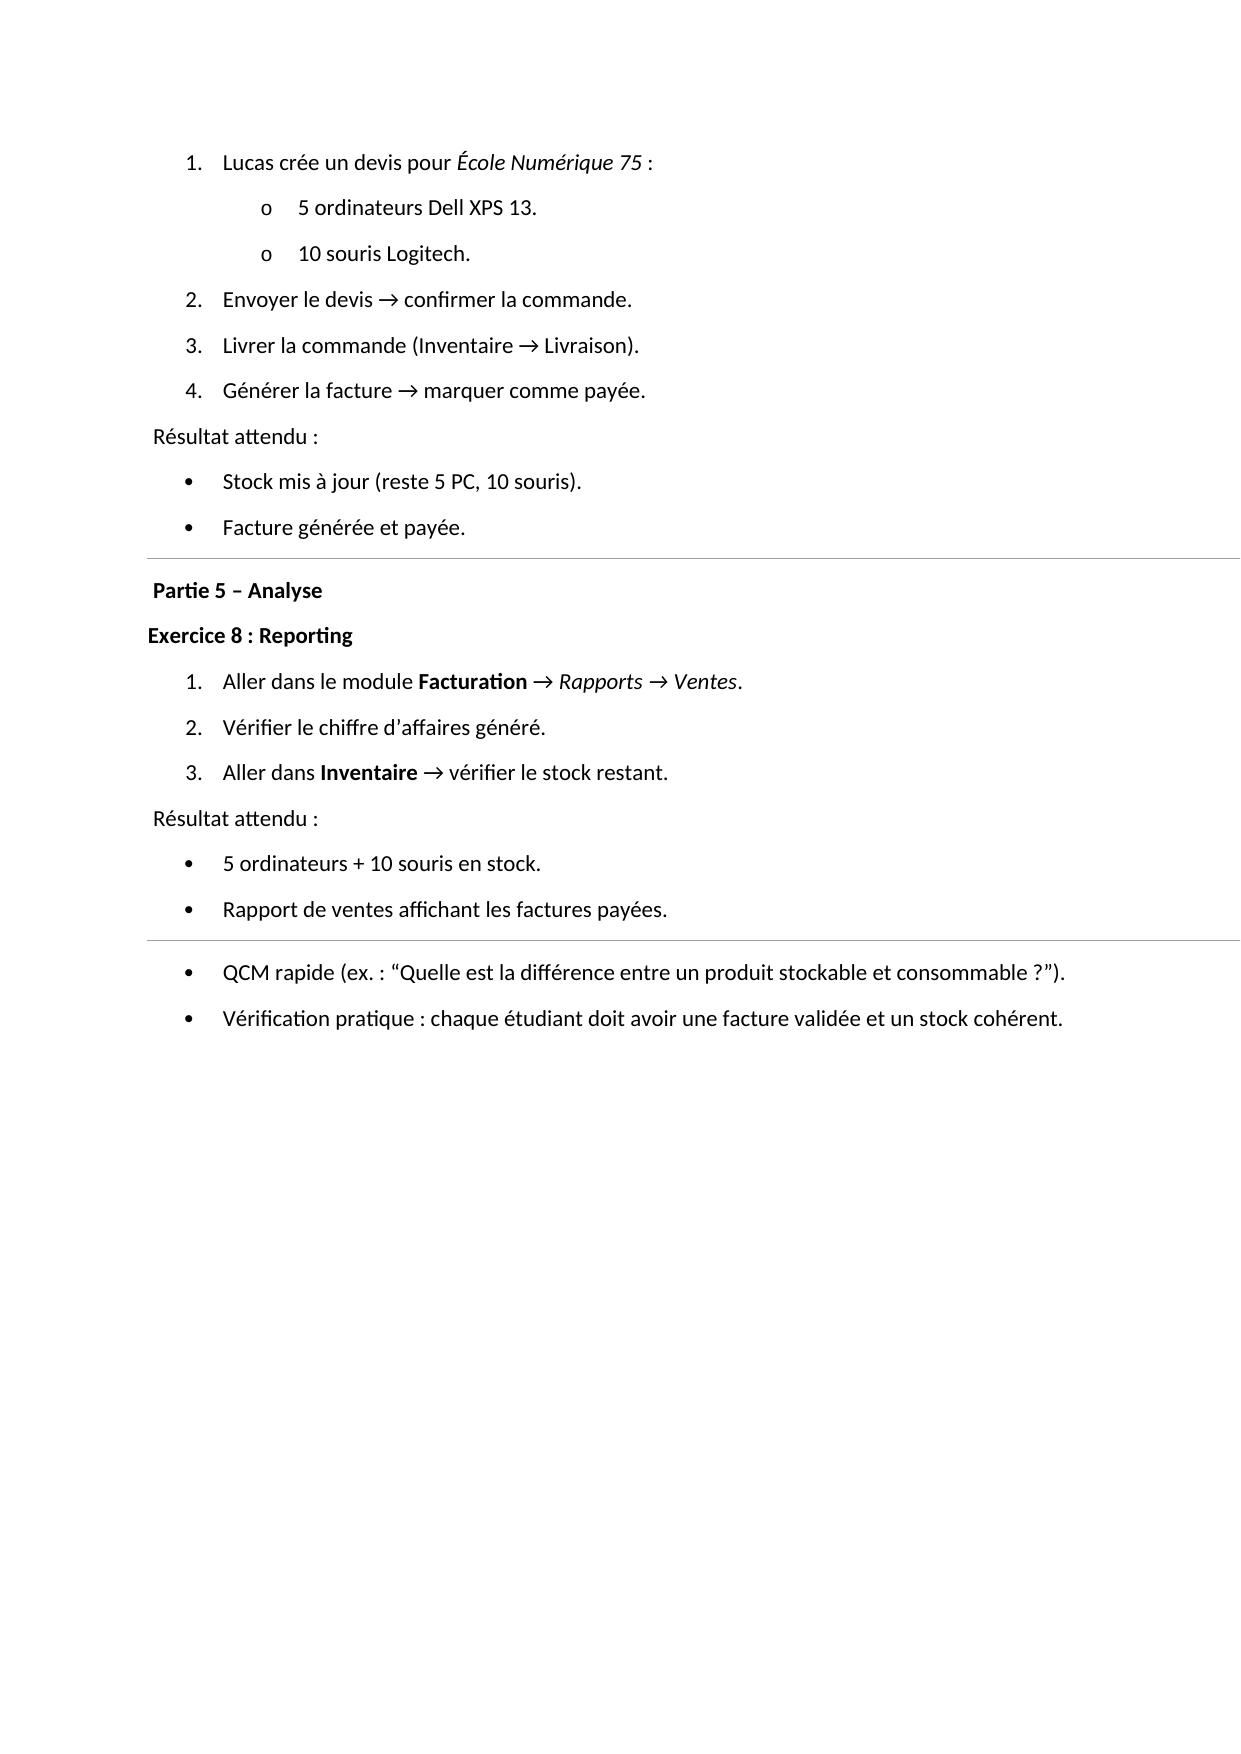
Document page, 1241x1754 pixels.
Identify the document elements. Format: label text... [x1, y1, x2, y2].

list Vérifier le chiffre d’affaires généré. [185, 713, 1093, 741]
list Stock mis à jour (reste 5 PC, 10 souris). [185, 467, 1093, 495]
list 5 ordinateurs + 10 souris en stock. [185, 849, 1093, 877]
text Partie 5 – Analyse [148, 576, 1093, 604]
list Aller dans Inventaire → vérifier le stock restant. [185, 758, 1093, 786]
list 10 souris Logitech. [260, 239, 1093, 268]
list 5 ordinateurs Dell XPS 13. [260, 193, 1093, 222]
list Lucas crée un devis pour École Numérique 75 : [185, 148, 1093, 176]
text Exercice 8 : Reporting [148, 622, 1093, 650]
list Livrer la commande (Inventaire → Livraison). [185, 331, 1093, 359]
list Vérification pratique : chaque étudiant doit avoir une facture validée et un stock cohérent. [185, 1004, 1093, 1032]
text Résultat attendu : [148, 422, 1093, 450]
text Résultat attendu : [148, 804, 1093, 832]
list Générer la facture → marquer comme payée. [185, 376, 1093, 404]
list Envoyer le devis → confirmer la commande. [185, 285, 1093, 313]
list Rapport de ventes affichant les factures payées. [185, 895, 1093, 923]
list Facture générée et payée. [185, 513, 1093, 541]
list Aller dans le module Facturation → Rapports → Ventes. [185, 667, 1093, 695]
list QCM rapide (ex. : “Quelle est la différence entre un produit stockable et consommable ?”). [185, 958, 1093, 986]
